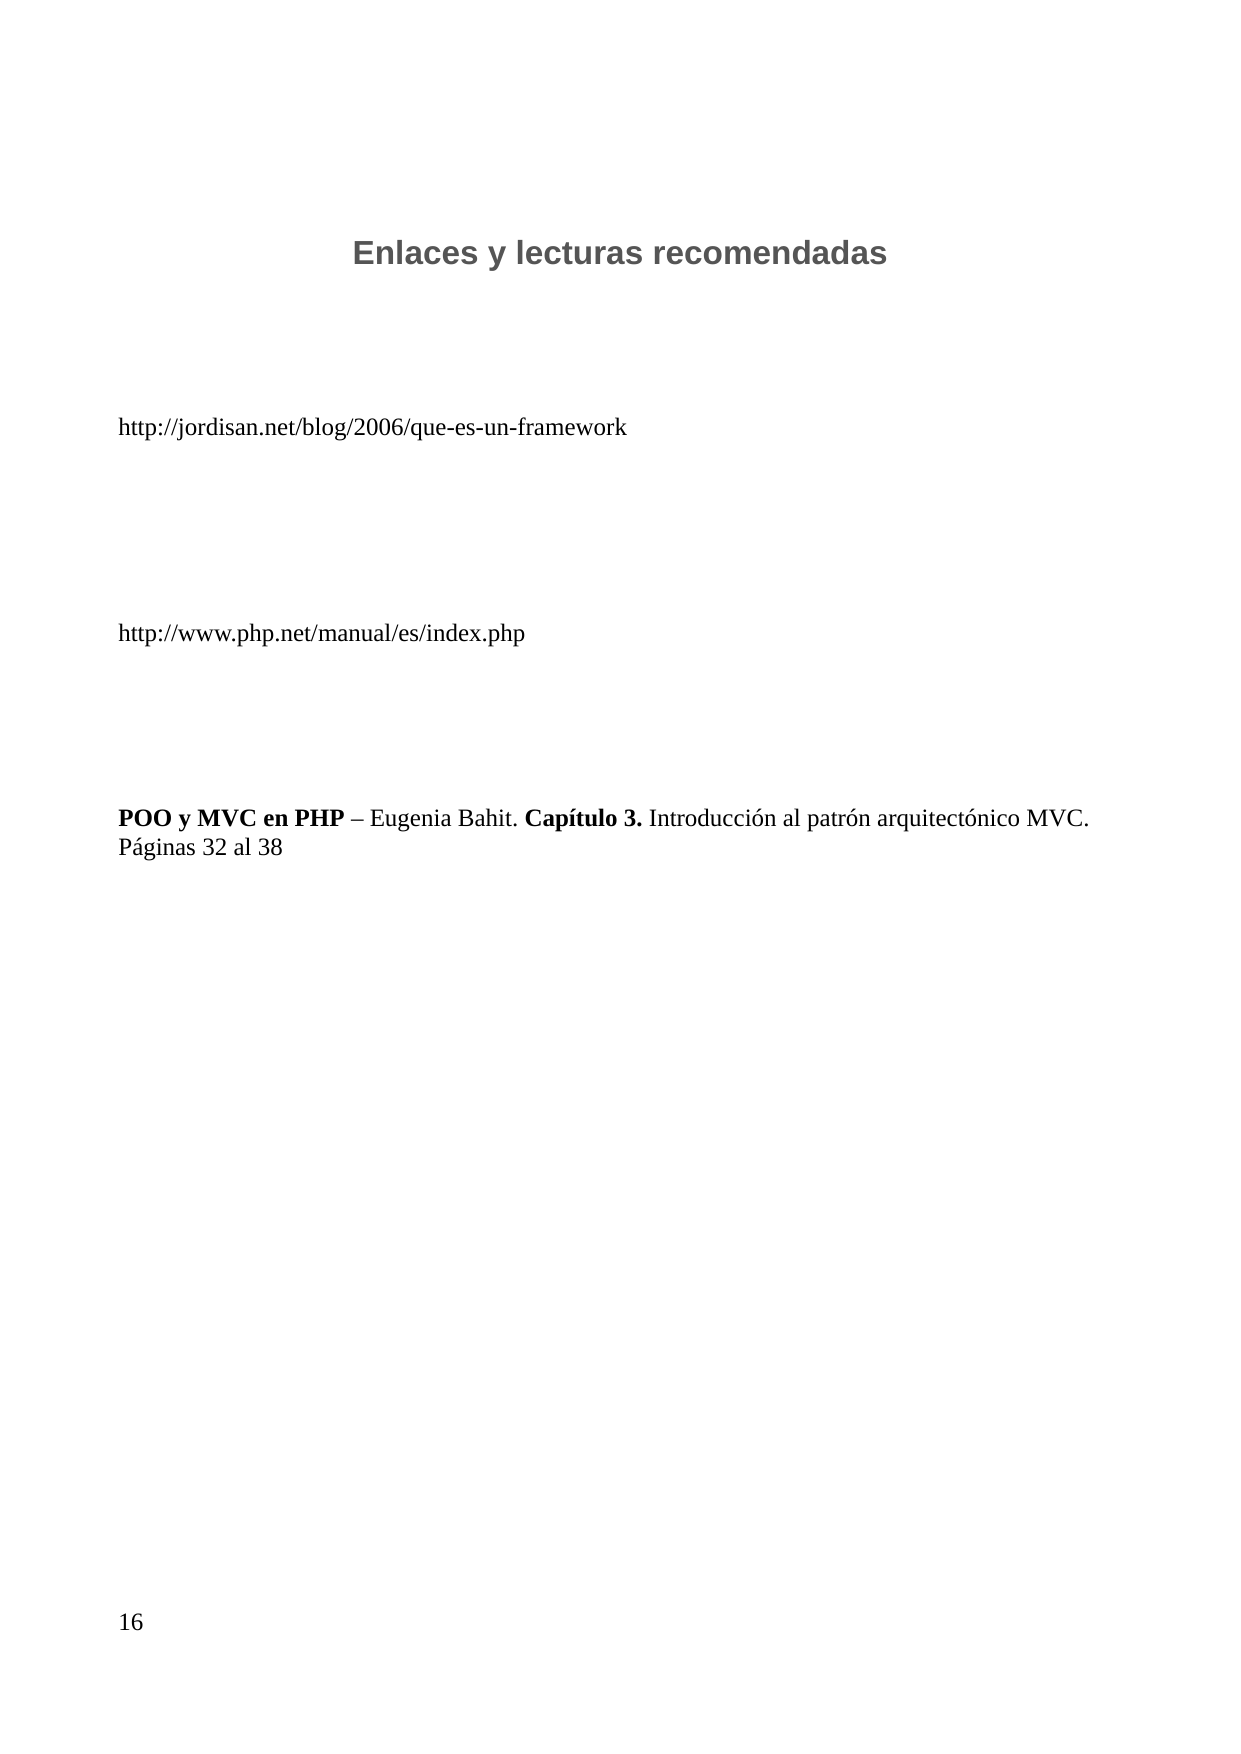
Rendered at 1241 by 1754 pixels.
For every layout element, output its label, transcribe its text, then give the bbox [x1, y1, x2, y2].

text POO y MVC en PHP – Eugenia Bahit. Capítulo 3. Introducción al patrón arquitectónico MVC. Páginas 32 al 38 [118, 803, 1122, 861]
text Enlaces y lecturas recomendadas [118, 233, 1122, 272]
text http://www.php.net/manual/es/index.php [118, 618, 1122, 647]
text http://jordisan.net/blog/2006/que-es-un-framework [118, 412, 1122, 441]
